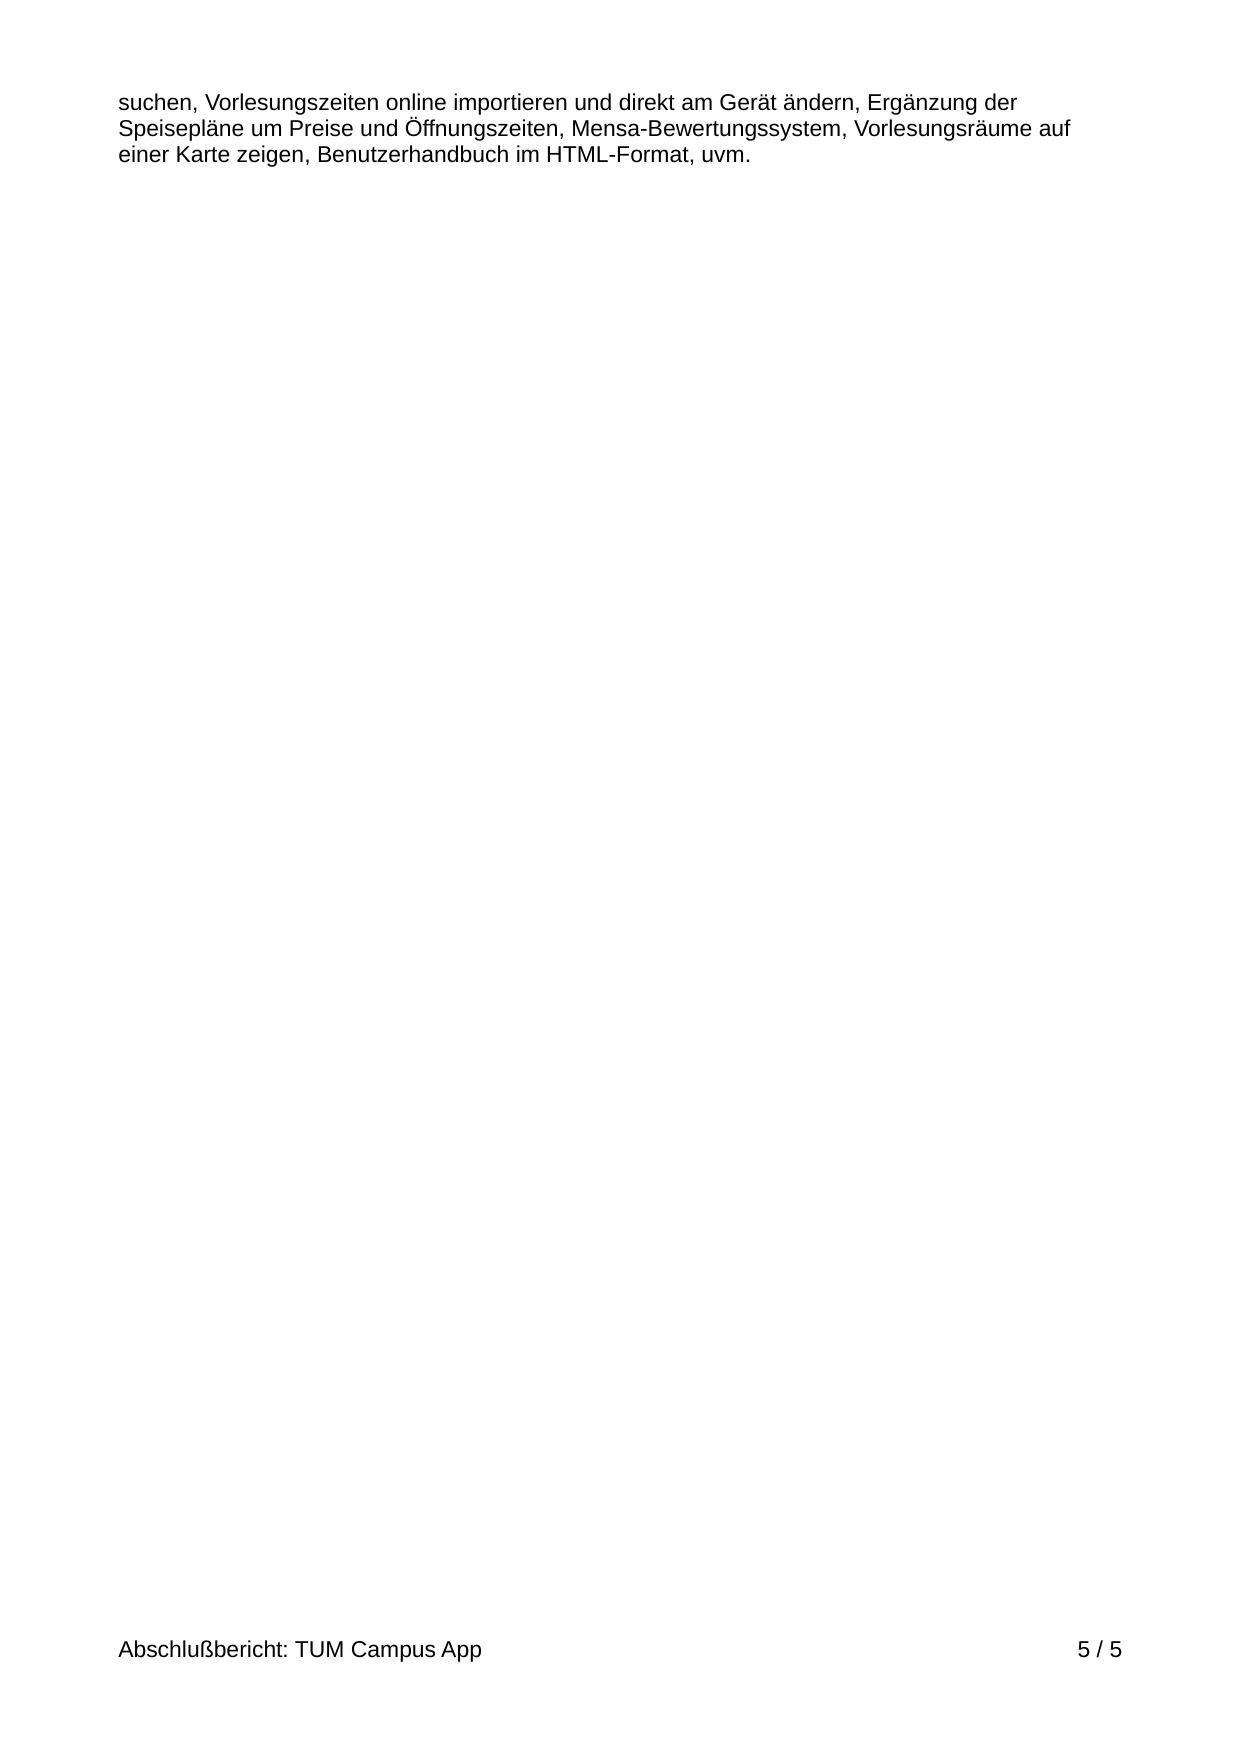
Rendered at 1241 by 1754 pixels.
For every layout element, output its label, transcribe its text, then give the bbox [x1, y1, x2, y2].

text suchen, Vorlesungszeiten online importieren und direkt am Gerät ändern, Ergänzung der Speisepläne um Preise und Öffnungszeiten, Mensa-Bewertungssystem, Vorlesungsräume auf einer Karte zeigen, Benutzerhandbuch im HTML-Format, uvm. [118, 88, 1122, 168]
